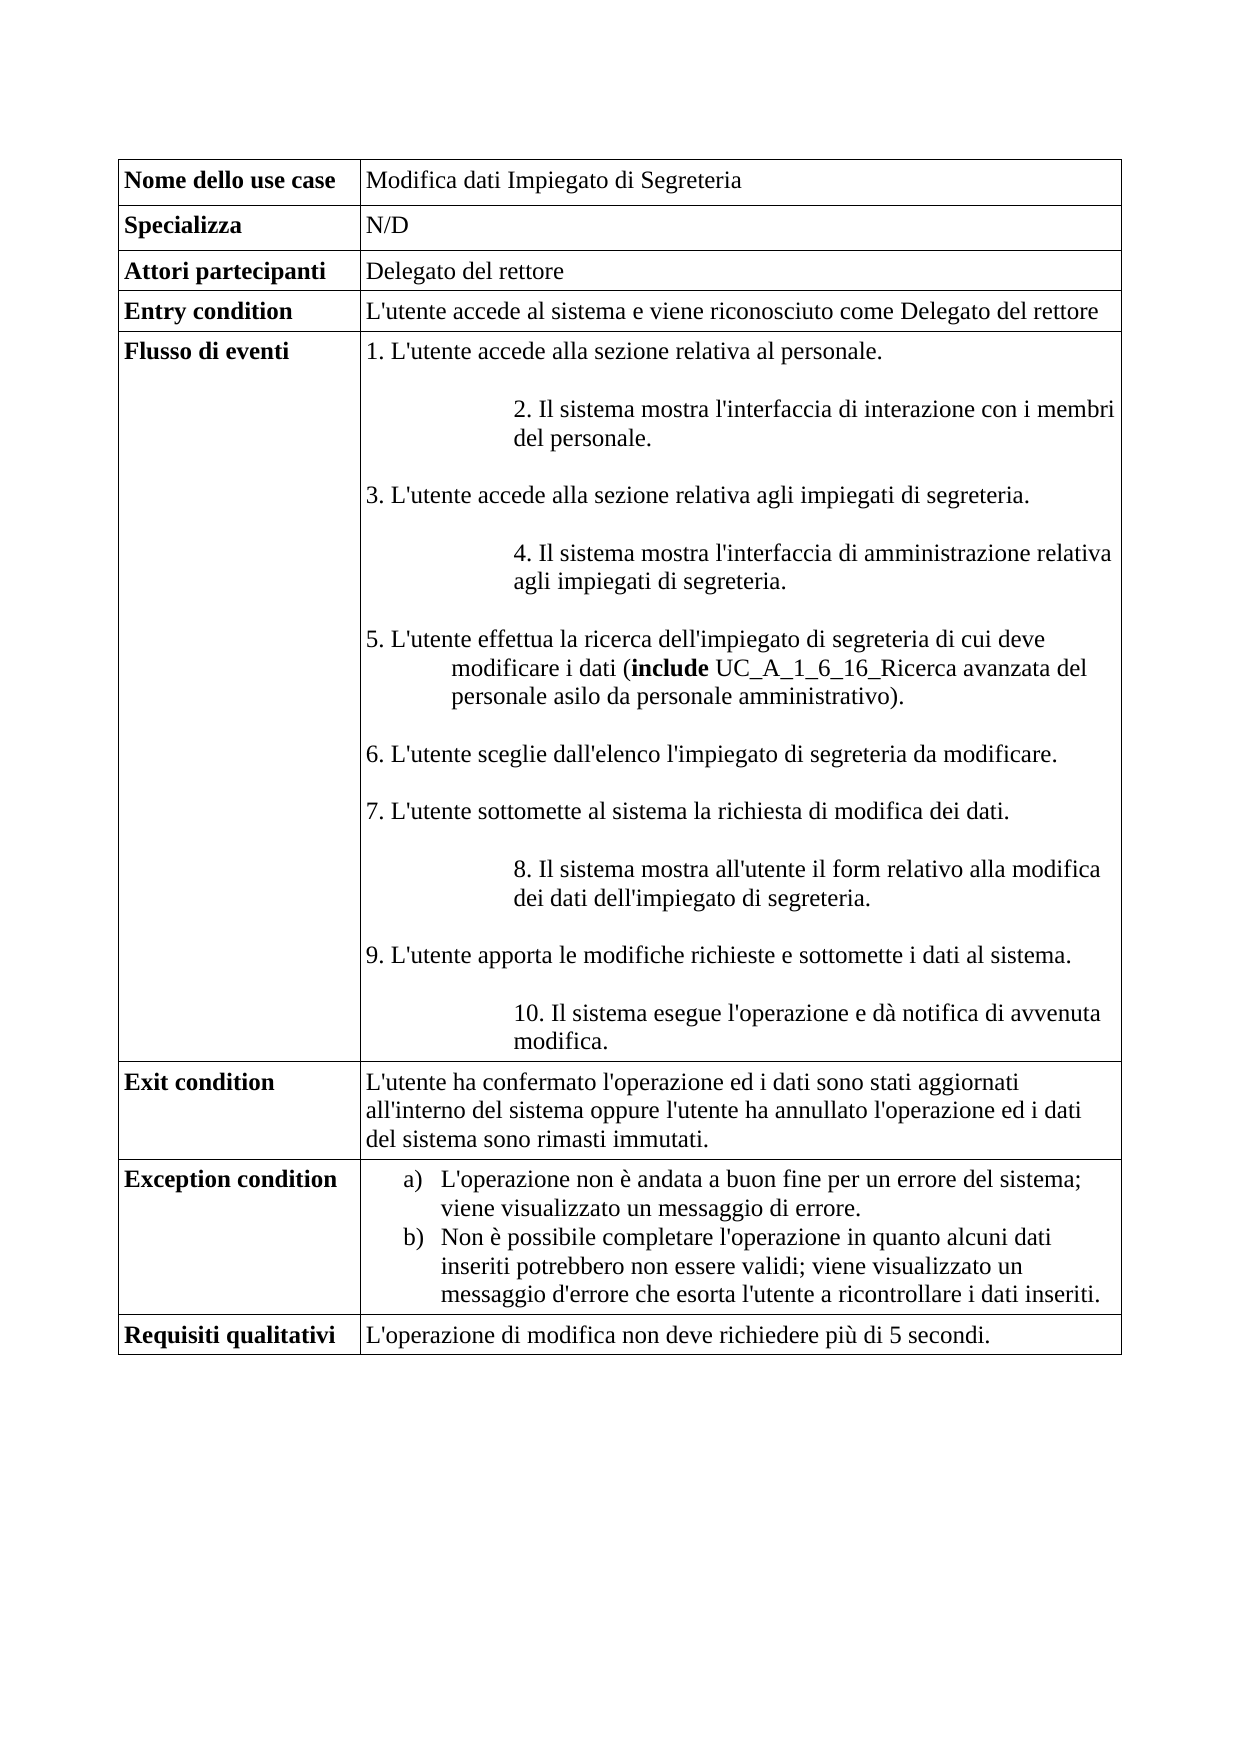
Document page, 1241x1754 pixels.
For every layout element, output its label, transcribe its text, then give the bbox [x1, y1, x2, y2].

table_header Modifica dati Impiegato di Segreteria [361, 160, 1121, 205]
table_cell N/D [361, 206, 1121, 250]
table_cell L'utente ha confermato l'operazione ed i dati sono stati aggiornati all'interno del sistema oppure l'utente ha annullato l'operazione ed i dati del sistema sono rimasti immutati. [361, 1062, 1121, 1159]
table_cell L'operazione non è andata a buon fine per un errore del sistema; viene visualizzato un messaggio di errore. Non è possibile completare l'operazione in quanto alcuni dati inseriti potrebbero non essere validi; viene visualizzato un messaggio d'errore che esorta l'utente a ricontrollare i dati inseriti. [361, 1160, 1121, 1314]
table_cell Flusso di eventi [119, 332, 360, 1061]
table_cell Requisiti qualitativi [119, 1315, 360, 1354]
table_cell Exit condition [119, 1062, 360, 1159]
table_cell Entry condition [119, 291, 360, 331]
table_header Nome dello use case [119, 160, 360, 205]
table_cell L'utente accede al sistema e viene riconosciuto come Delegato del rettore [361, 291, 1121, 331]
table_cell L'utente accede alla sezione relativa al personale. Il sistema mostra l'interfaccia di interazione con i membri del personale. L'utente accede alla sezione relativa agli impiegati di segreteria. Il sistema mostra l'interfaccia di amministrazione relativa agli impiegati di segreteria. L'utente effettua la ricerca dell'impiegato di segreteria di cui deve modificare i dati (include UC_A_1_6_16_Ricerca avanzata del personale asilo da personale amministrativo). L'utente sceglie dall'elenco l'impiegato di segreteria da modificare. L'utente sottomette al sistema la richiesta di modifica dei dati. Il sistema mostra all'utente il form relativo alla modifica dei dati dell'impiegato di segreteria. L'utente apporta le modifiche richieste e sottomette i dati al sistema. Il sistema esegue l'operazione e dà notifica di avvenuta modifica. [361, 332, 1121, 1061]
table_cell Specializza [119, 206, 360, 250]
table_cell Attori partecipanti [119, 251, 360, 290]
table_cell Delegato del rettore [361, 251, 1121, 290]
table_cell L'operazione di modifica non deve richiedere più di 5 secondi. [361, 1315, 1121, 1354]
table_cell Exception condition [119, 1160, 360, 1314]
